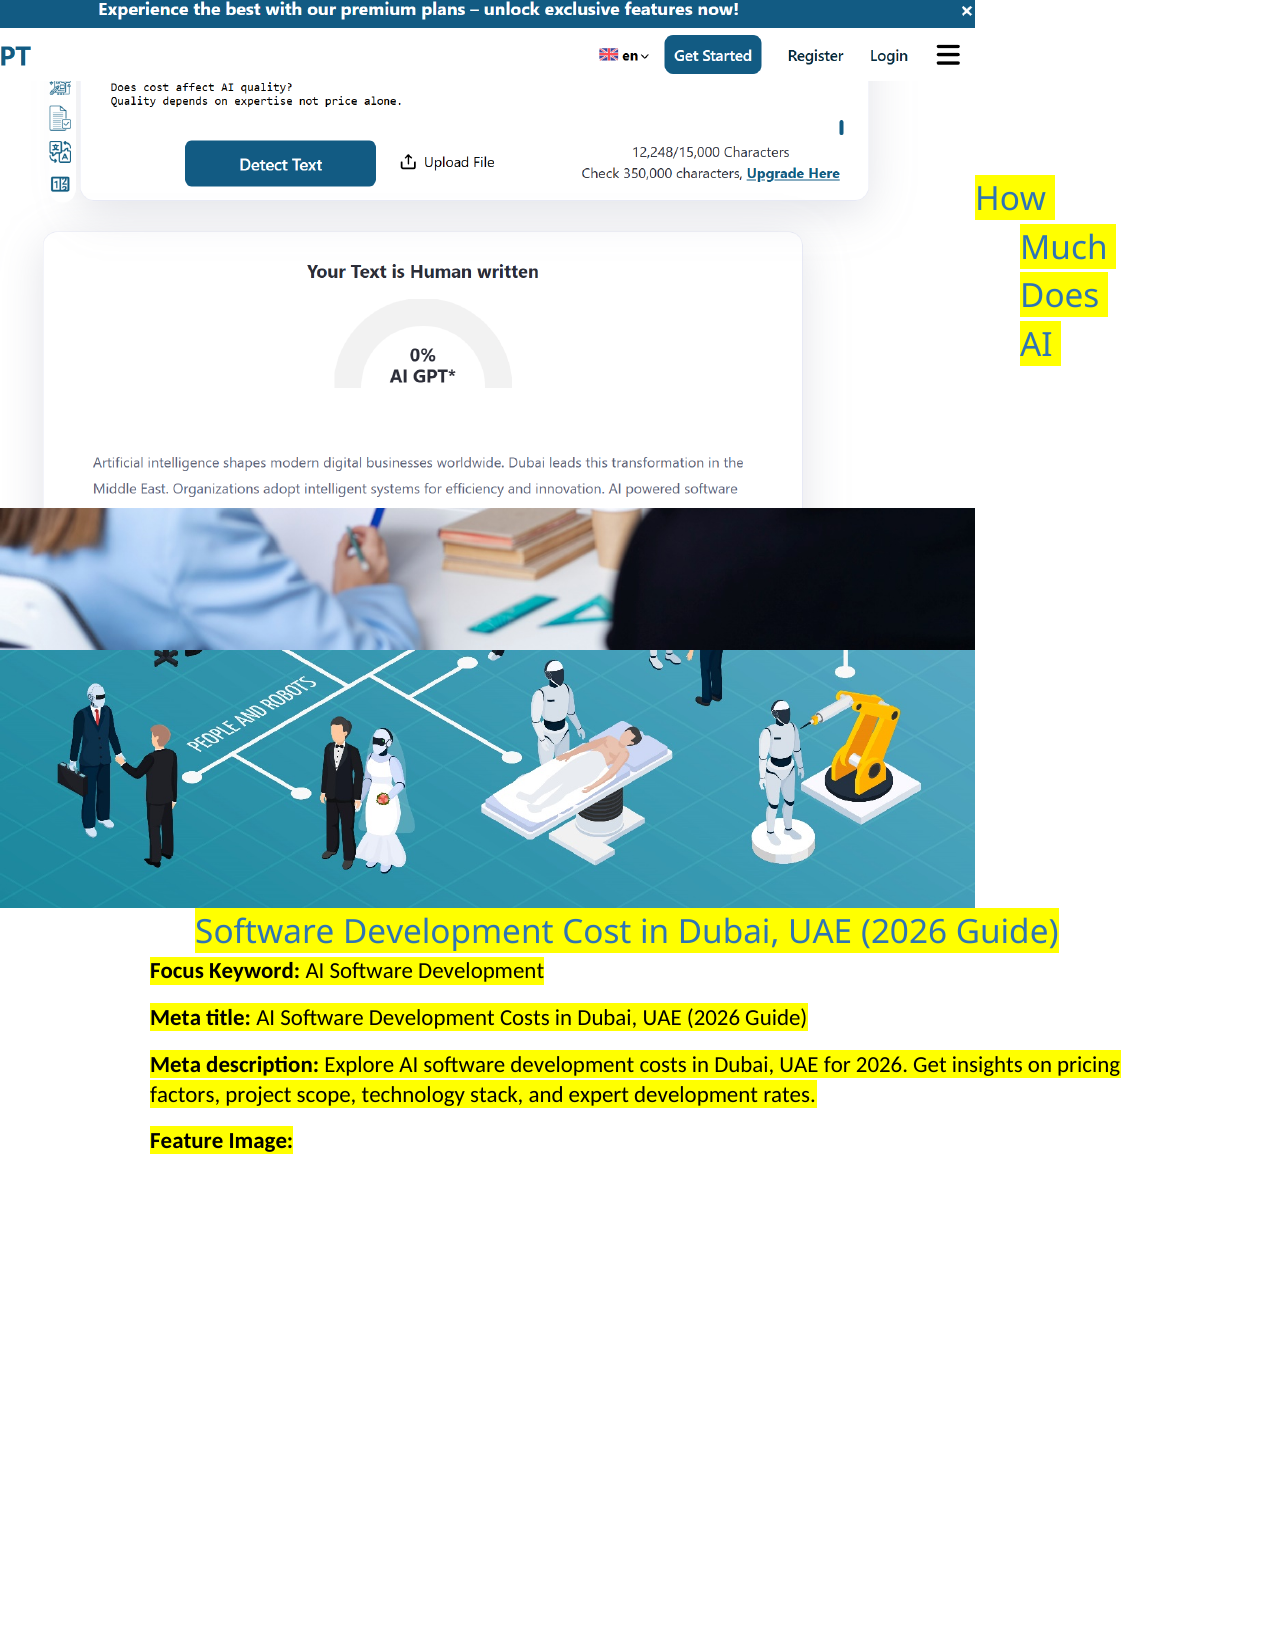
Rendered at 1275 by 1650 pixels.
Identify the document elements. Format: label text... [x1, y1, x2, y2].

picture [0, 0, 975, 908]
text Feature Image: [150, 1126, 1125, 1154]
text Meta title: AI Software Development Costs in Dubai, UAE (2026 Guide) [150, 1003, 1125, 1031]
text Focus Keyword: AI Software Development [150, 957, 1125, 985]
subtitle How Much Does AI Software Development Cost in Dubai, UAE (2026 Guide) [150, 175, 1125, 953]
text Meta description: Explore AI software development costs in Dubai, UAE for 2026. Get insights on pricing factors, project scope, technology stack, and expert development rates. [150, 1050, 1125, 1108]
